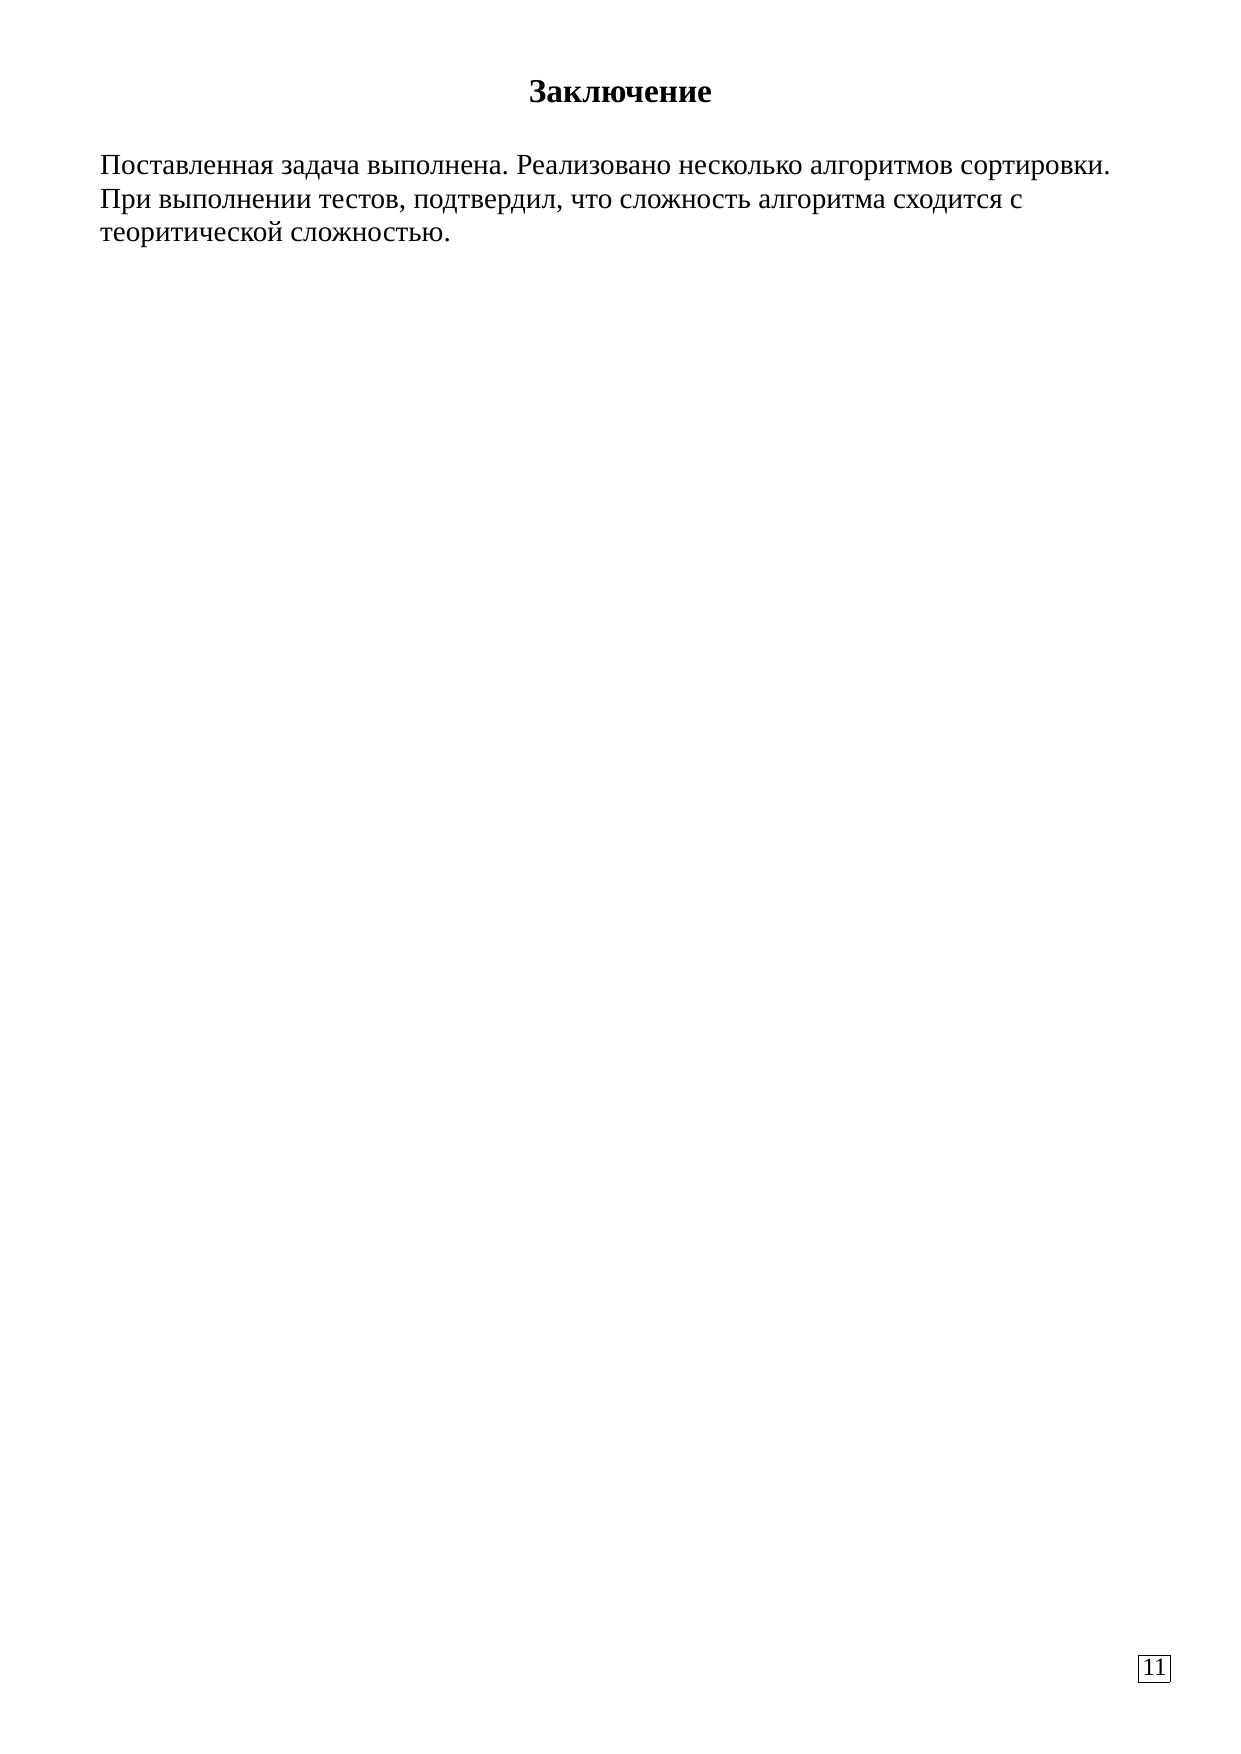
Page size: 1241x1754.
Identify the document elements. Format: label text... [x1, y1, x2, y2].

text Поставленная задача выполнена. Реализовано несколько алгоритмов сортировки. При выполнении тестов, подтвердил, что сложность алгоритма сходится с теоритической сложностью. [100, 147, 1141, 248]
text Заключение [100, 71, 1141, 109]
